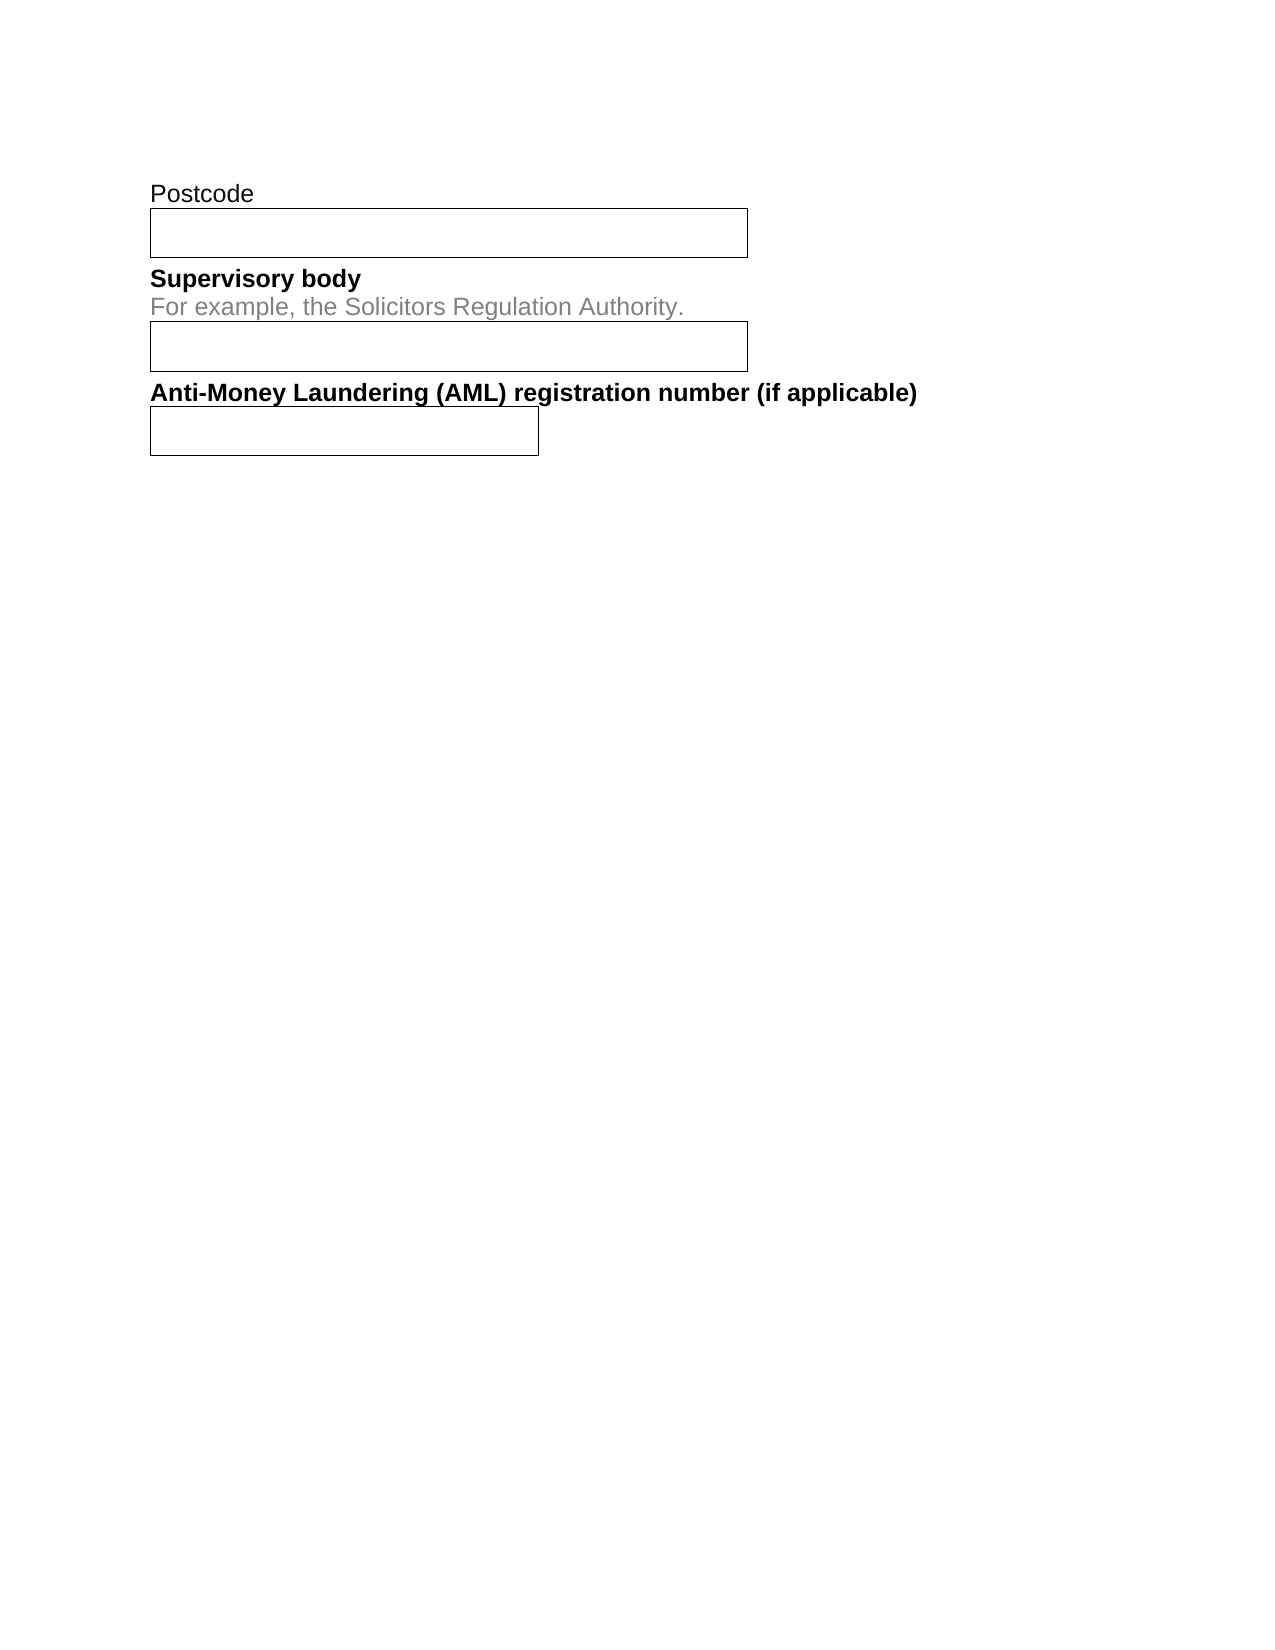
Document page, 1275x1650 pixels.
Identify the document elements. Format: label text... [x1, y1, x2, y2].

text Supervisory body For example, the Solicitors Regulation Authority. [150, 263, 1125, 321]
text [151, 407, 538, 455]
text Anti-Money Laundering (AML) registration number (if applicable) [150, 378, 1125, 407]
text Postcode [150, 179, 1125, 207]
